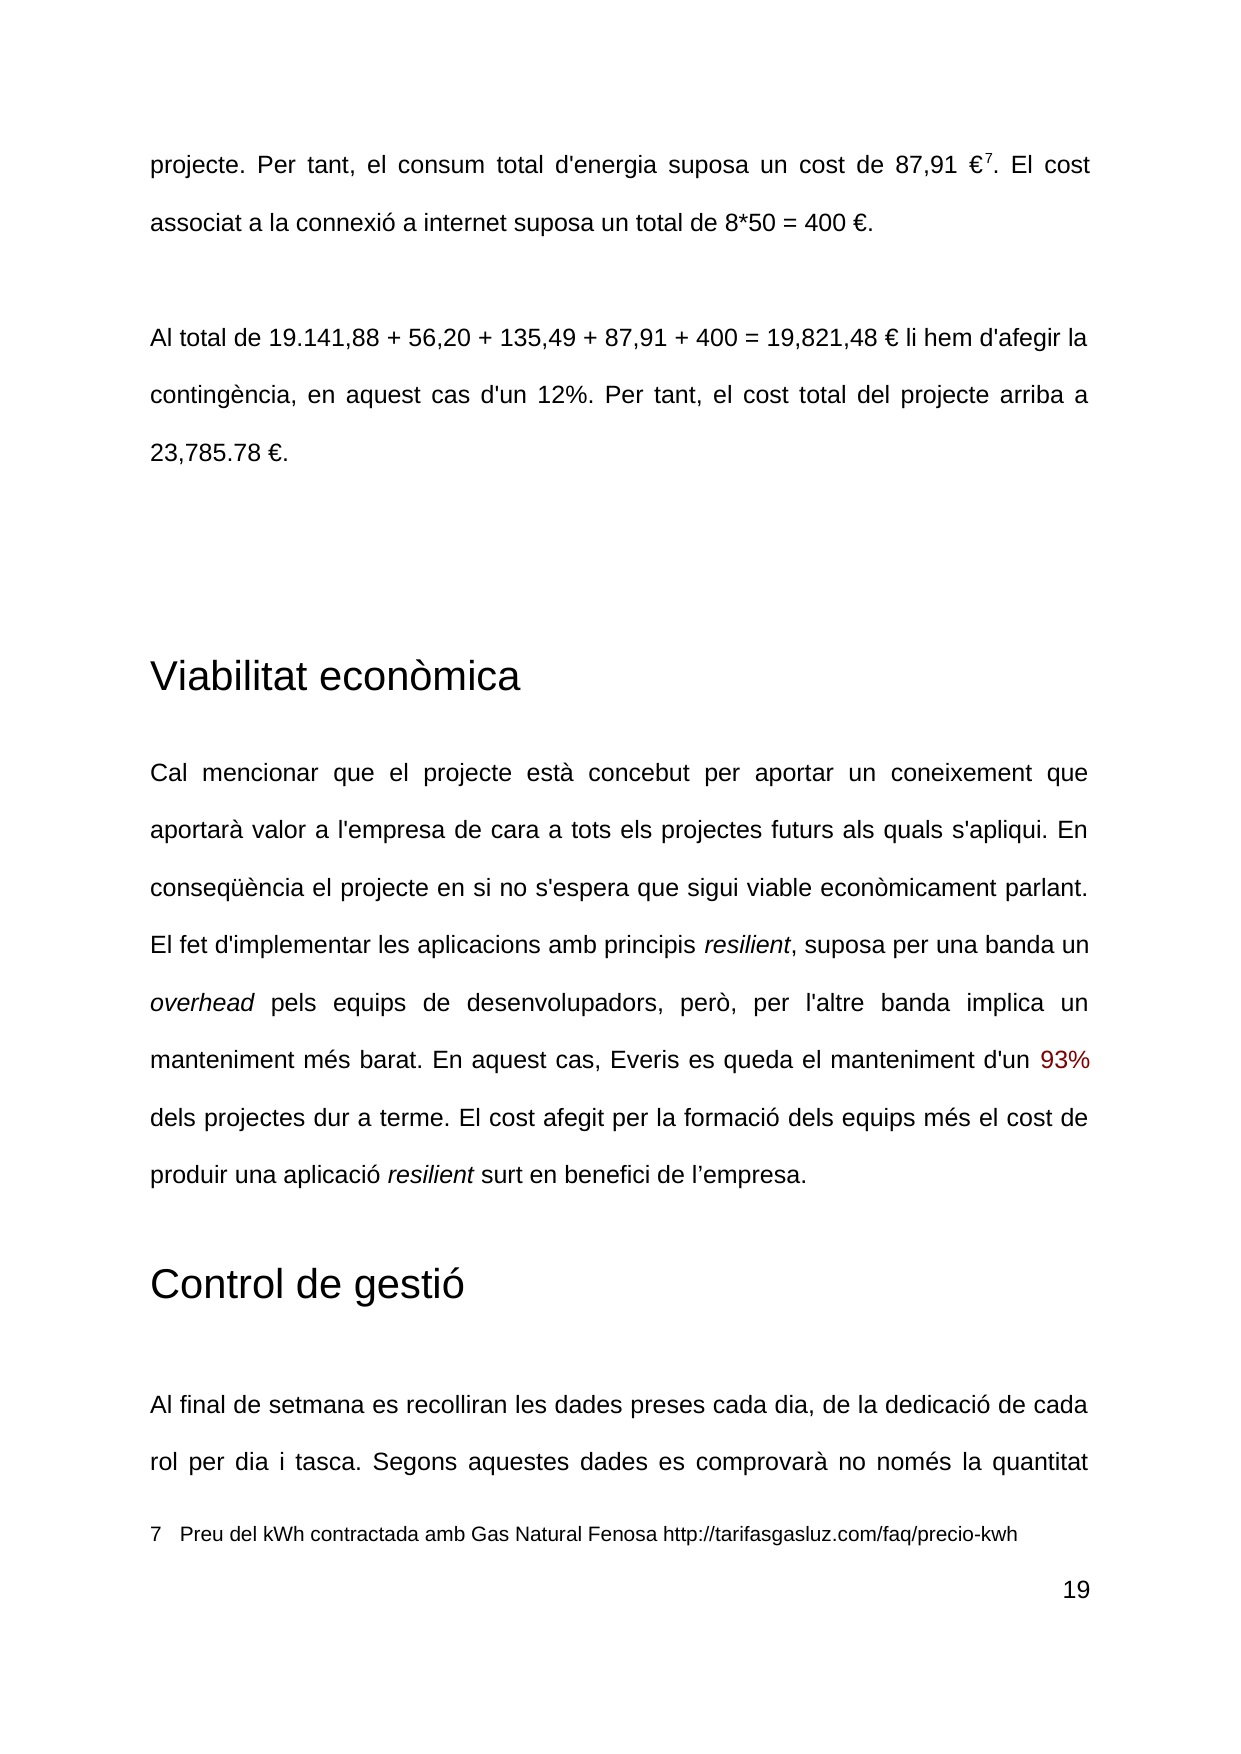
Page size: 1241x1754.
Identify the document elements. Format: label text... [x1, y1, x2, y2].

text Al final de setmana es recolliran les dades preses cada dia, de la dedicació de cada rol per dia i tasca. Segons aquestes dades es comprovarà no només la quantitat [150, 1390, 1090, 1476]
text Preu del kWh contractada amb Gas Natural Fenosa http://tarifasgasluz.com/faq/precio-kwh [150, 1522, 1090, 1546]
text projecte. Per tant, el consum total d'energia suposa un cost de 87,91 €. El cost associat a la connexió a internet suposa un total de 8*50 = 400 €. [150, 150, 1090, 236]
subtitle Viabilitat econòmica [150, 652, 1090, 699]
text Al total de 19.141,88 + 56,20 + 135,49 + 87,91 + 400 = 19,821,48 € li hem d'afegir la contingència, en aquest cas d'un 12%. Per tant, el cost total del projecte arriba a 23,785.78 €. [150, 322, 1090, 466]
subtitle Control de gestió [150, 1259, 1090, 1307]
text Cal mencionar que el projecte està concebut per aportar un coneixement que aportarà valor a l'empresa de cara a tots els projectes futurs als quals s'apliqui. En conseqüència el projecte en si no s'espera que sigui viable econòmicament parlant. El fet d'implementar les aplicacions amb principis resilient, suposa per una banda un overhead pels equips de desenvolupadors, però, per l'altre banda implica un manteniment més barat. En aquest cas, Everis es queda el manteniment d'un 93% dels projectes dur a terme. El cost afegit per la formació dels equips més el cost de produir una aplicació resilient surt en benefici de l’empresa. [150, 758, 1090, 1189]
